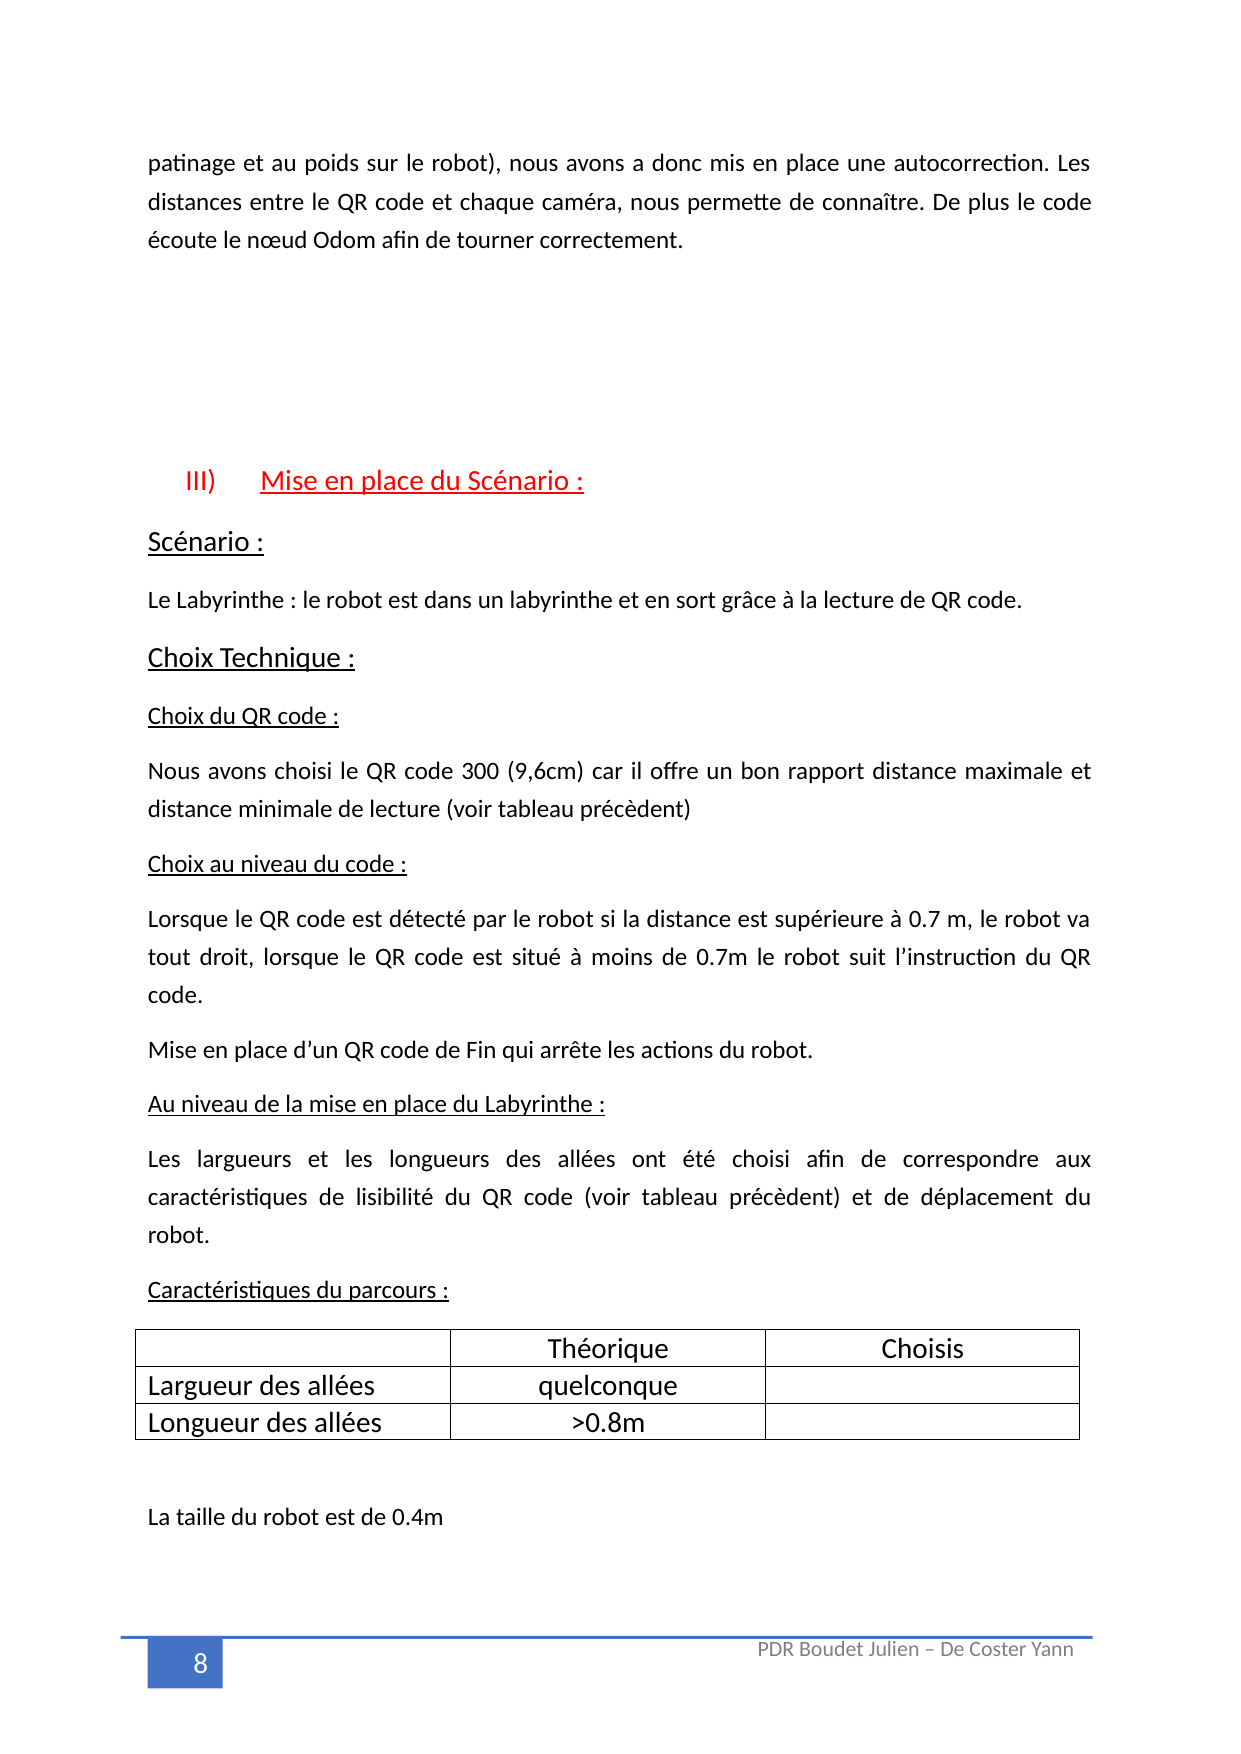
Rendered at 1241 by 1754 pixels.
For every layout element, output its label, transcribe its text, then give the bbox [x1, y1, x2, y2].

text Mise en place d’un QR code de Fin qui arrête les actions du robot. [148, 1034, 1093, 1064]
text patinage et au poids sur le robot), nous avons a donc mis en place une autocorrection. Les distances entre le QR code et chaque caméra, nous permette de connaître. De plus le code écoute le nœud Odom afin de tourner correctement. [148, 148, 1093, 254]
table_cell [766, 1404, 1079, 1439]
text Le Labyrinthe : le robot est dans un labyrinthe et en sort grâce à la lecture de QR code. [148, 584, 1093, 615]
text Choix du QR code : [148, 700, 1093, 731]
table_cell quelconque [451, 1367, 765, 1403]
list Mise en place du Scénario : [185, 462, 1093, 498]
text Choix Technique : [148, 639, 1093, 675]
text Scénario : [148, 523, 1093, 559]
text La taille du robot est de 0.4m [148, 1501, 1093, 1532]
text Les largueurs et les longueurs des allées ont été choisi afin de correspondre aux caractéristiques de lisibilité du QR code (voir tableau précèdent) et de déplacement du robot. [148, 1143, 1093, 1250]
text Lorsque le QR code est détecté par le robot si la distance est supérieure à 0.7 m, le robot va tout droit, lorsque le QR code est situé à moins de 0.7m le robot suit l’instruction du QR code. [148, 903, 1093, 1009]
text Caractéristiques du parcours : [148, 1274, 1093, 1305]
text Choix au niveau du code : [148, 848, 1093, 878]
text Nous avons choisi le QR code 300 (9,6cm) car il offre un bon rapport distance maximale et distance minimale de lecture (voir tableau précèdent) [148, 755, 1093, 824]
text Au niveau de la mise en place du Labyrinthe : [148, 1089, 1093, 1119]
table_cell Largueur des allées [136, 1367, 450, 1403]
table_header [136, 1330, 450, 1366]
table_cell >0.8m [451, 1404, 765, 1439]
table_cell Longueur des allées [136, 1404, 450, 1439]
table_header Choisis [766, 1330, 1079, 1366]
table_header Théorique [451, 1330, 765, 1366]
table_cell [766, 1367, 1079, 1403]
